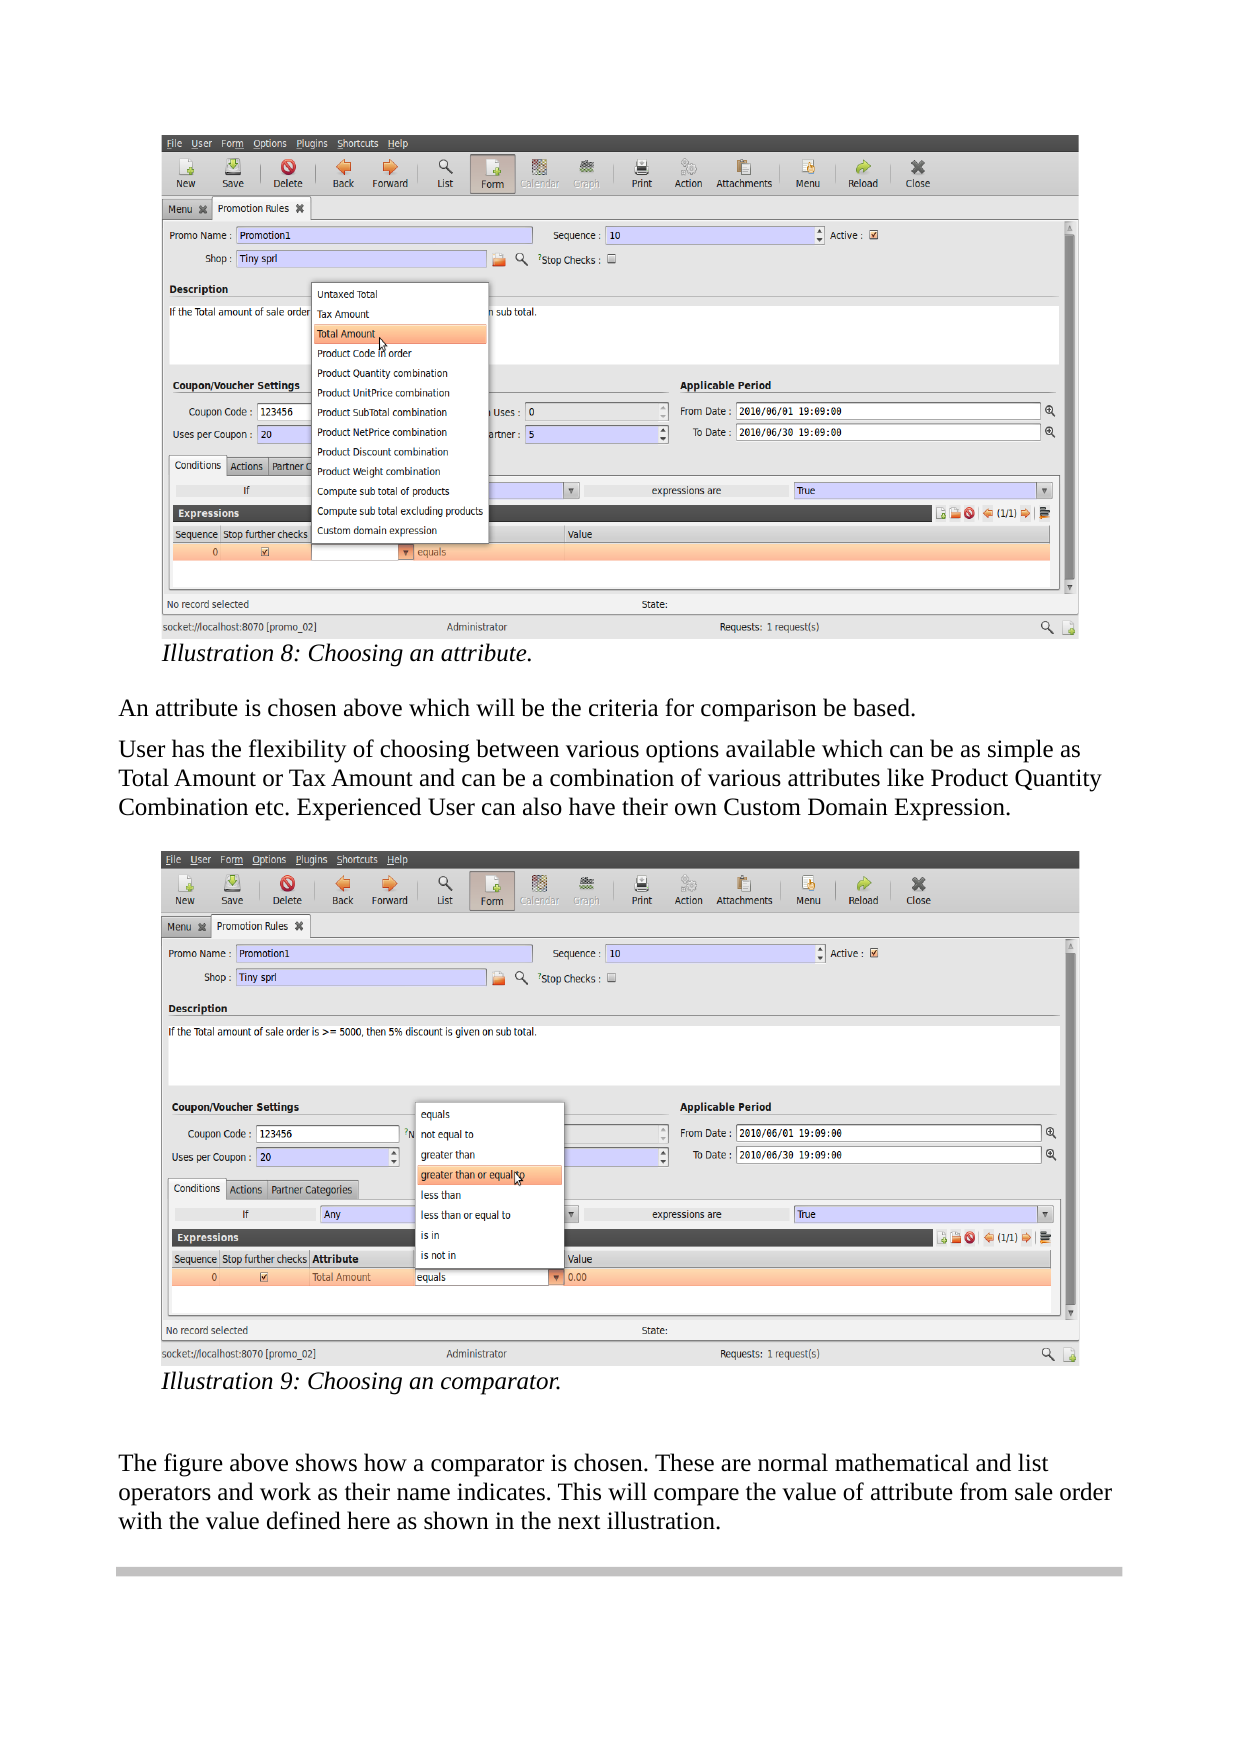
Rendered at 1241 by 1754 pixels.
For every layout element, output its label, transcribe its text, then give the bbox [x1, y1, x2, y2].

picture [161, 851, 1080, 1366]
text User has the flexibility of choosing between various options available which can be as simple as Total Amount or Tax Amount and can be a combination of various attributes like Product Quantity Combination etc. Experienced User can also have their own Custom Domain Expression. [118, 734, 1122, 821]
text Illustration 9: Choosing an comparator. [161, 1366, 1079, 1394]
picture [161, 135, 1079, 639]
text Illustration 8: Choosing an attribute. [162, 639, 1078, 667]
text The figure above shows how a comparator is chosen. These are normal mathematical and list operators and work as their name indicates. This will compare the value of attribute from sale order with the value defined here as shown in the next illustration. [118, 1448, 1122, 1535]
text An attribute is chosen above which will be the criteria for comparison be based. [118, 693, 1122, 722]
